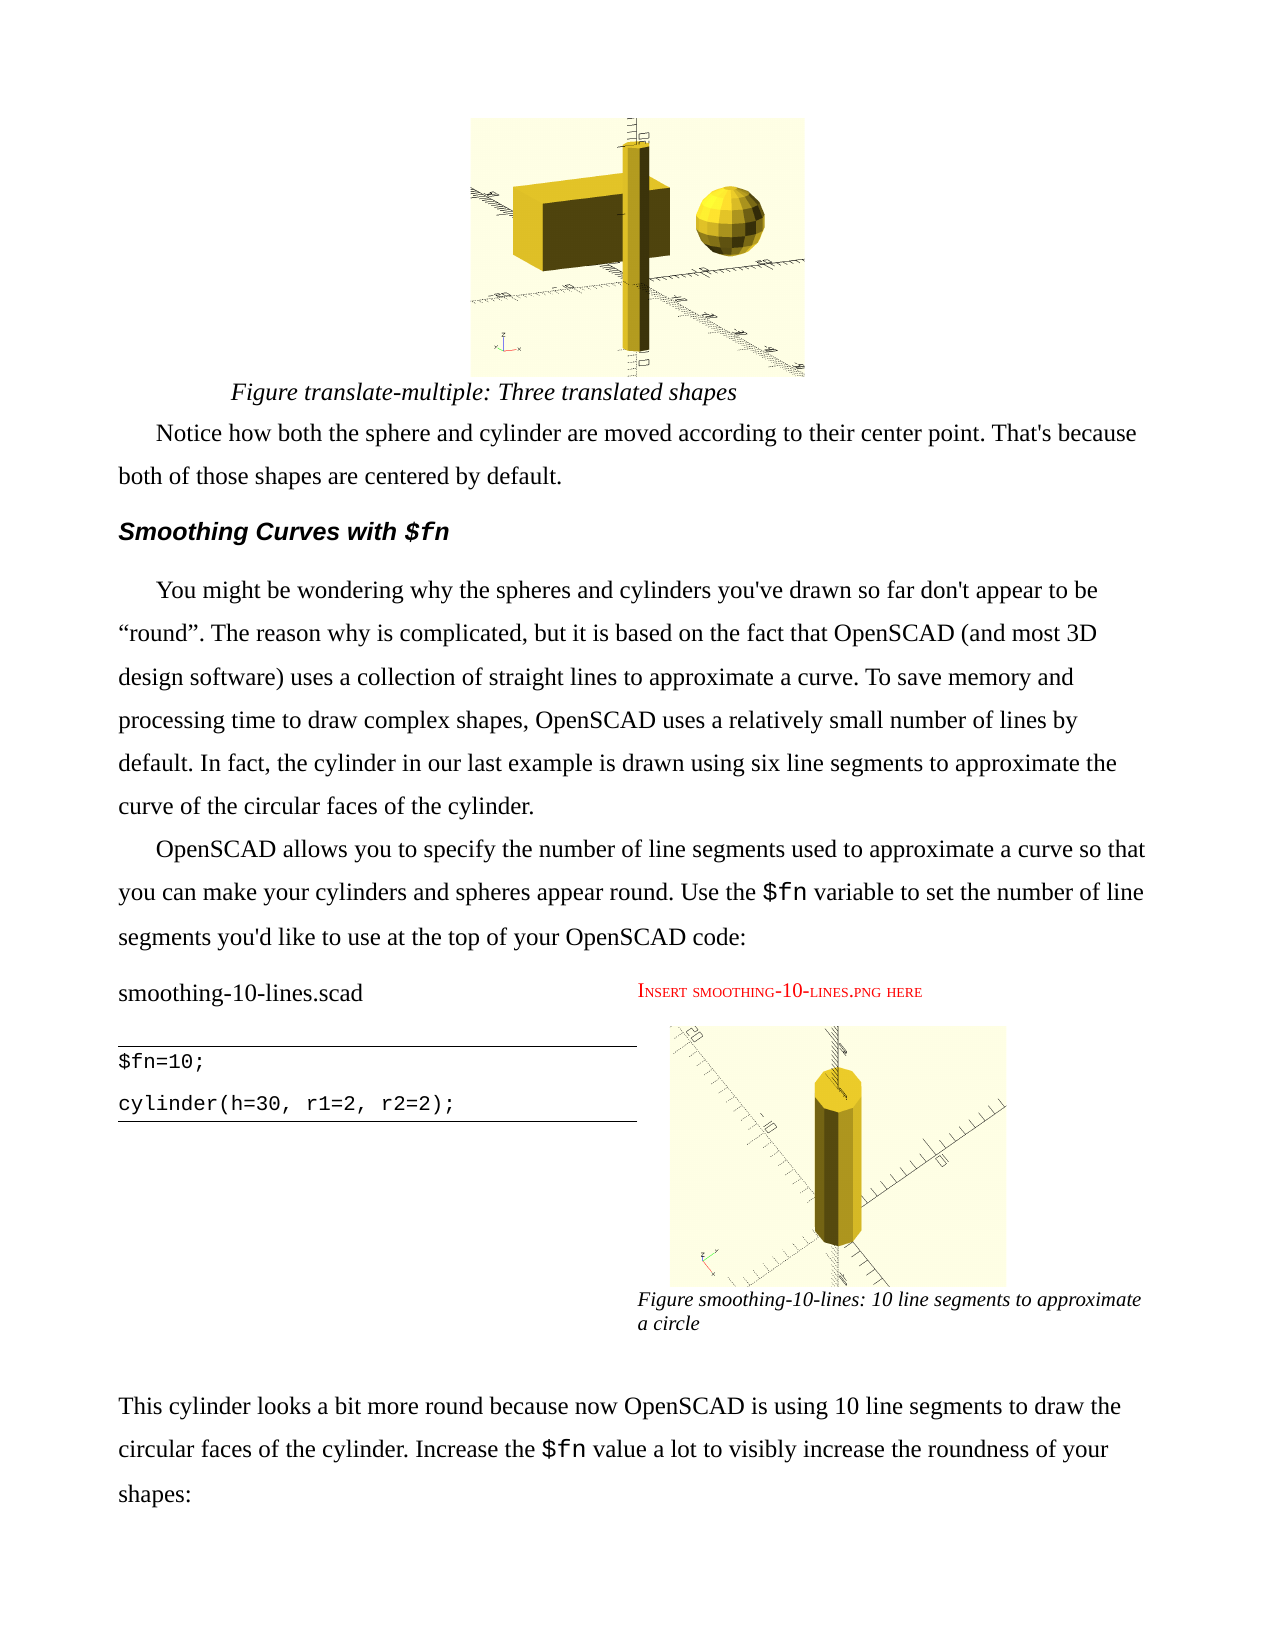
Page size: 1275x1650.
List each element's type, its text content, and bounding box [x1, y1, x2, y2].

picture [669, 1026, 1007, 1287]
table_header smoothing-10-lines.scad [118, 966, 637, 1046]
table_header [118, 1122, 637, 1348]
text Notice how both the sphere and cylinder are moved according to their center point. That's because both of those shapes are centered by default. [118, 418, 1157, 490]
subtitle Smoothing Curves with $fn [118, 517, 1157, 547]
table_header Insert smoothing-10-lines.png here Figure smoothing-10-lines: 10 line segments to approximate a circle [638, 966, 1157, 1348]
text OpenSCAD allows you to specify the number of line segments used to approximate a curve so that you can make your cylinders and spheres appear round. Use the $fn variable to set the number of line segments you'd like to use at the top of your OpenSCAD code: [118, 834, 1157, 951]
text This cylinder looks a bit more round because now OpenSCAD is using 10 line segments to draw the circular faces of the cylinder. Increase the $fn value a lot to visibly increase the roundness of your shapes: [118, 1391, 1157, 1508]
text You might be wondering why the spheres and cylinders you've drawn so far don't appear to be “round”. The reason why is complicated, but it is based on the fact that OpenSCAD (and most 3D design software) uses a collection of straight lines to approximate a curve. To save memory and processing time to draw complex shapes, OpenSCAD uses a relatively small number of lines by default. In fact, the cylinder in our last example is drawn using six line segments to approximate the curve of the circular faces of the cylinder. [118, 575, 1157, 820]
picture [470, 118, 805, 377]
list Figure translate-multiple: Three translated shapes [193, 118, 1157, 405]
table_header $fn=10; cylinder(h=30, r1=2, r2=2); [118, 1047, 637, 1121]
